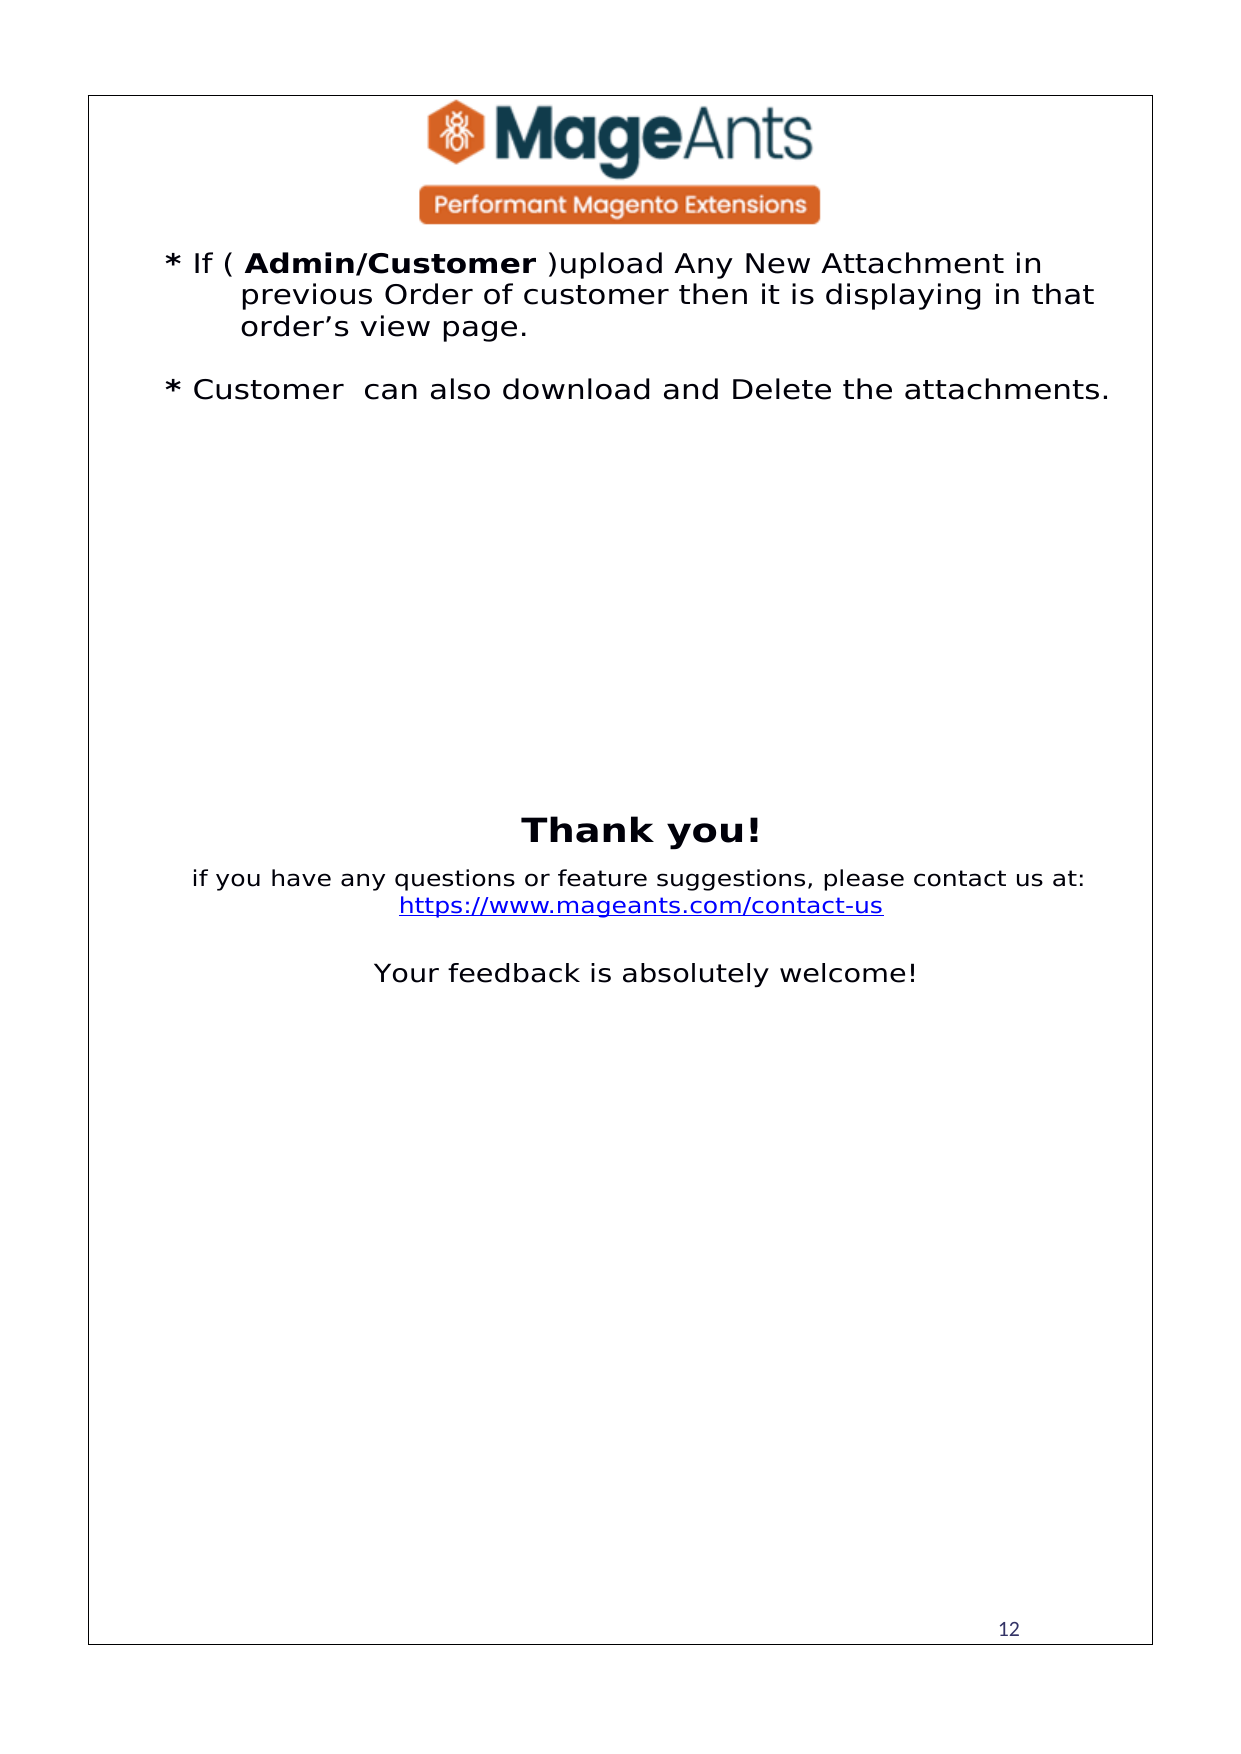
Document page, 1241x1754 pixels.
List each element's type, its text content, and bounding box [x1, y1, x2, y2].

text order’s view page. [90, 311, 1144, 343]
text * Customer can also download and Delete the attachments. [90, 374, 1144, 406]
text [0, 866, 88, 918]
picture [415, 97, 825, 226]
text * If ( Admin/Customer )upload Any New Attachment in previous Order of customer then it is displaying in that [90, 248, 1144, 311]
text if you have any questions or feature suggestions, please contact us at: https://www.mageants.com/contact-us [89, 866, 1150, 918]
text Thank you! [134, 811, 1150, 850]
text Your feedback is absolutely welcome! [319, 959, 973, 989]
